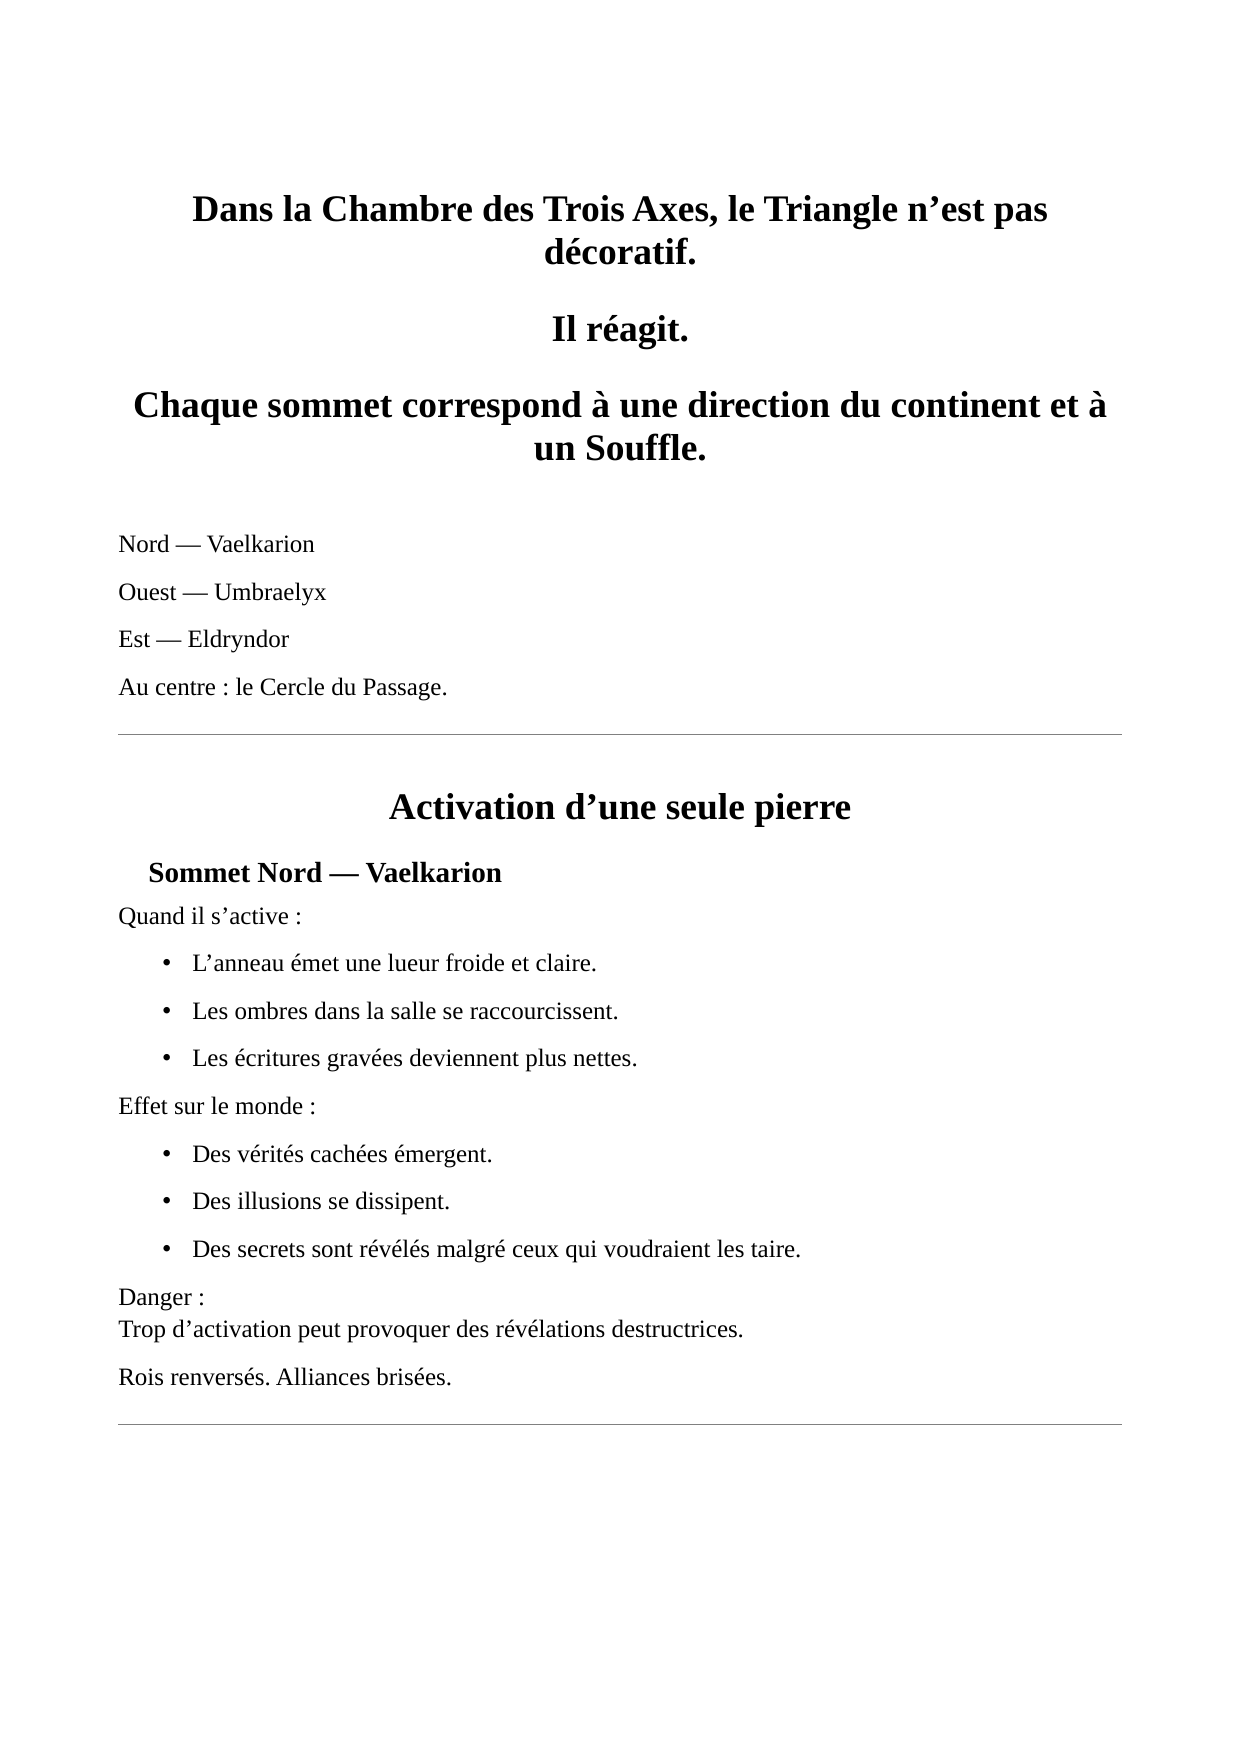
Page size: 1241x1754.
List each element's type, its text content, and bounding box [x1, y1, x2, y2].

text Danger : Trop d’activation peut provoquer des révélations destructrices. [118, 1282, 1122, 1343]
text Au centre : le Cercle du Passage. [118, 672, 1122, 701]
text Rois renversés. Alliances brisées. [118, 1362, 1122, 1391]
subtitle 🔹 Sommet Nord — Vaelkarion [118, 855, 1122, 888]
subtitle Dans la Chambre des Trois Axes, le Triangle n’est pas décoratif. [118, 187, 1122, 273]
list L’anneau émet une lueur froide et claire. [162, 948, 1122, 977]
text Quand il s’active : [118, 901, 1122, 929]
subtitle Chaque sommet correspond à une direction du continent et à un Souffle. [118, 383, 1122, 469]
list Des secrets sont révélés malgré ceux qui voudraient les taire. [162, 1234, 1122, 1263]
text Nord — Vaelkarion [118, 529, 1122, 558]
list Des illusions se dissipent. [162, 1186, 1122, 1215]
text Est — Eldryndor [118, 624, 1122, 653]
list Les ombres dans la salle se raccourcissent. [162, 996, 1122, 1025]
list Les écritures gravées deviennent plus nettes. [162, 1043, 1122, 1072]
text Ouest — Umbraelyx [118, 577, 1122, 605]
list Des vérités cachées émergent. [162, 1139, 1122, 1167]
subtitle Il réagit. [118, 306, 1122, 349]
text Effet sur le monde : [118, 1091, 1122, 1120]
subtitle Activation d’une seule pierre [118, 784, 1122, 828]
